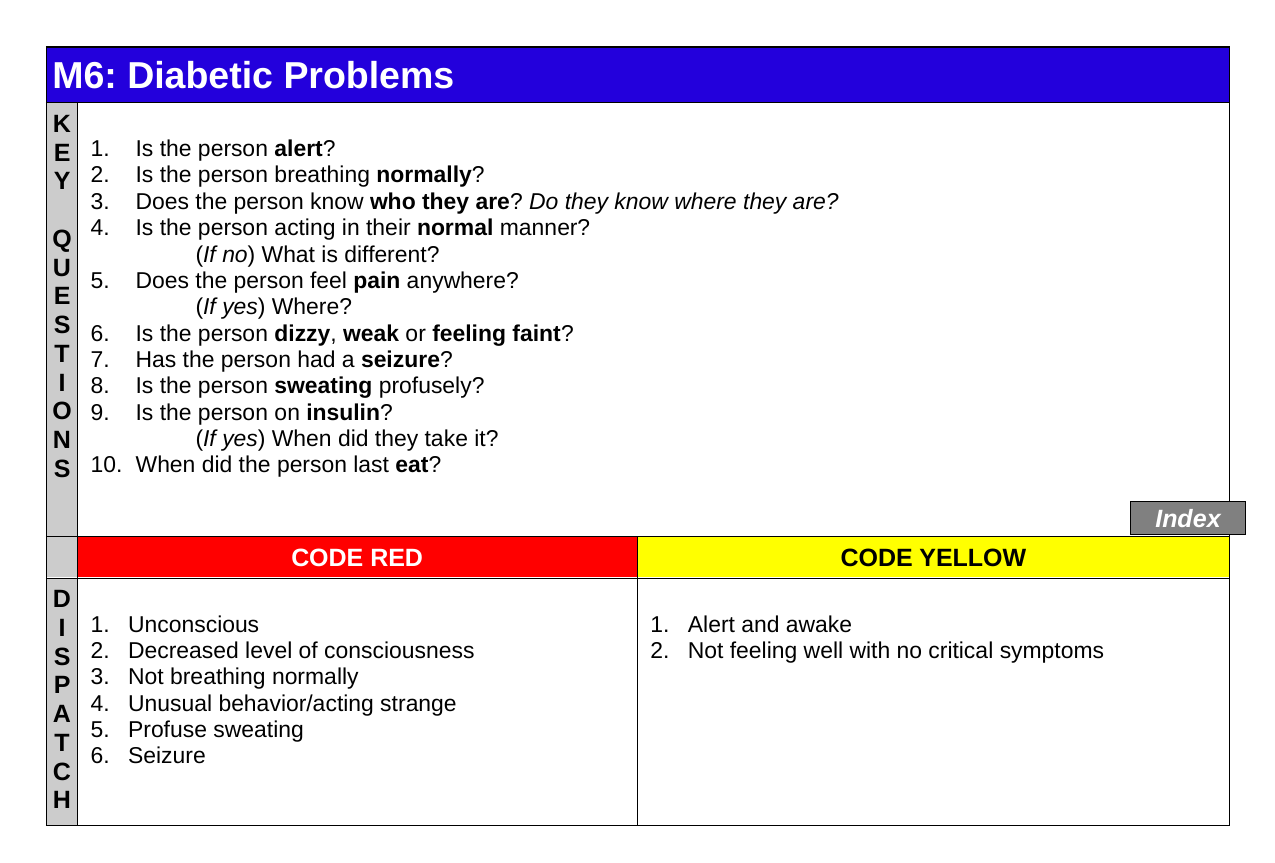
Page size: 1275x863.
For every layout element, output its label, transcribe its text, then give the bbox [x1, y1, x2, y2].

table_cell Unconscious Decreased level of consciousness Not breathing normally Unusual behavior/acting strange Profuse sweating Seizure [78, 579, 637, 825]
table_cell CODE YELLOW [638, 537, 1229, 577]
table_cell Alert and awake Not feeling well with no critical symptoms [638, 579, 1229, 825]
table_header M6: Diabetic Problems [47, 48, 1229, 102]
table_cell [47, 537, 77, 577]
table_cell Is the person alert? Is the person breathing normally? Does the person know who they are? Do they know where they are? Is the person acting in their normal manner? (If no) What is different? Does the person feel pain anywhere? (If yes) Where? Is the person dizzy, weak or feeling faint? Has the person had a seizure? Is the person sweating profusely? Is the person on insulin? (If yes) When did they take it? When did the person last eat? [78, 103, 1229, 536]
table_cell DISPATCH [47, 579, 77, 825]
table_cell KEY QUESTIONS [47, 103, 77, 536]
table_cell CODE RED [78, 537, 637, 577]
